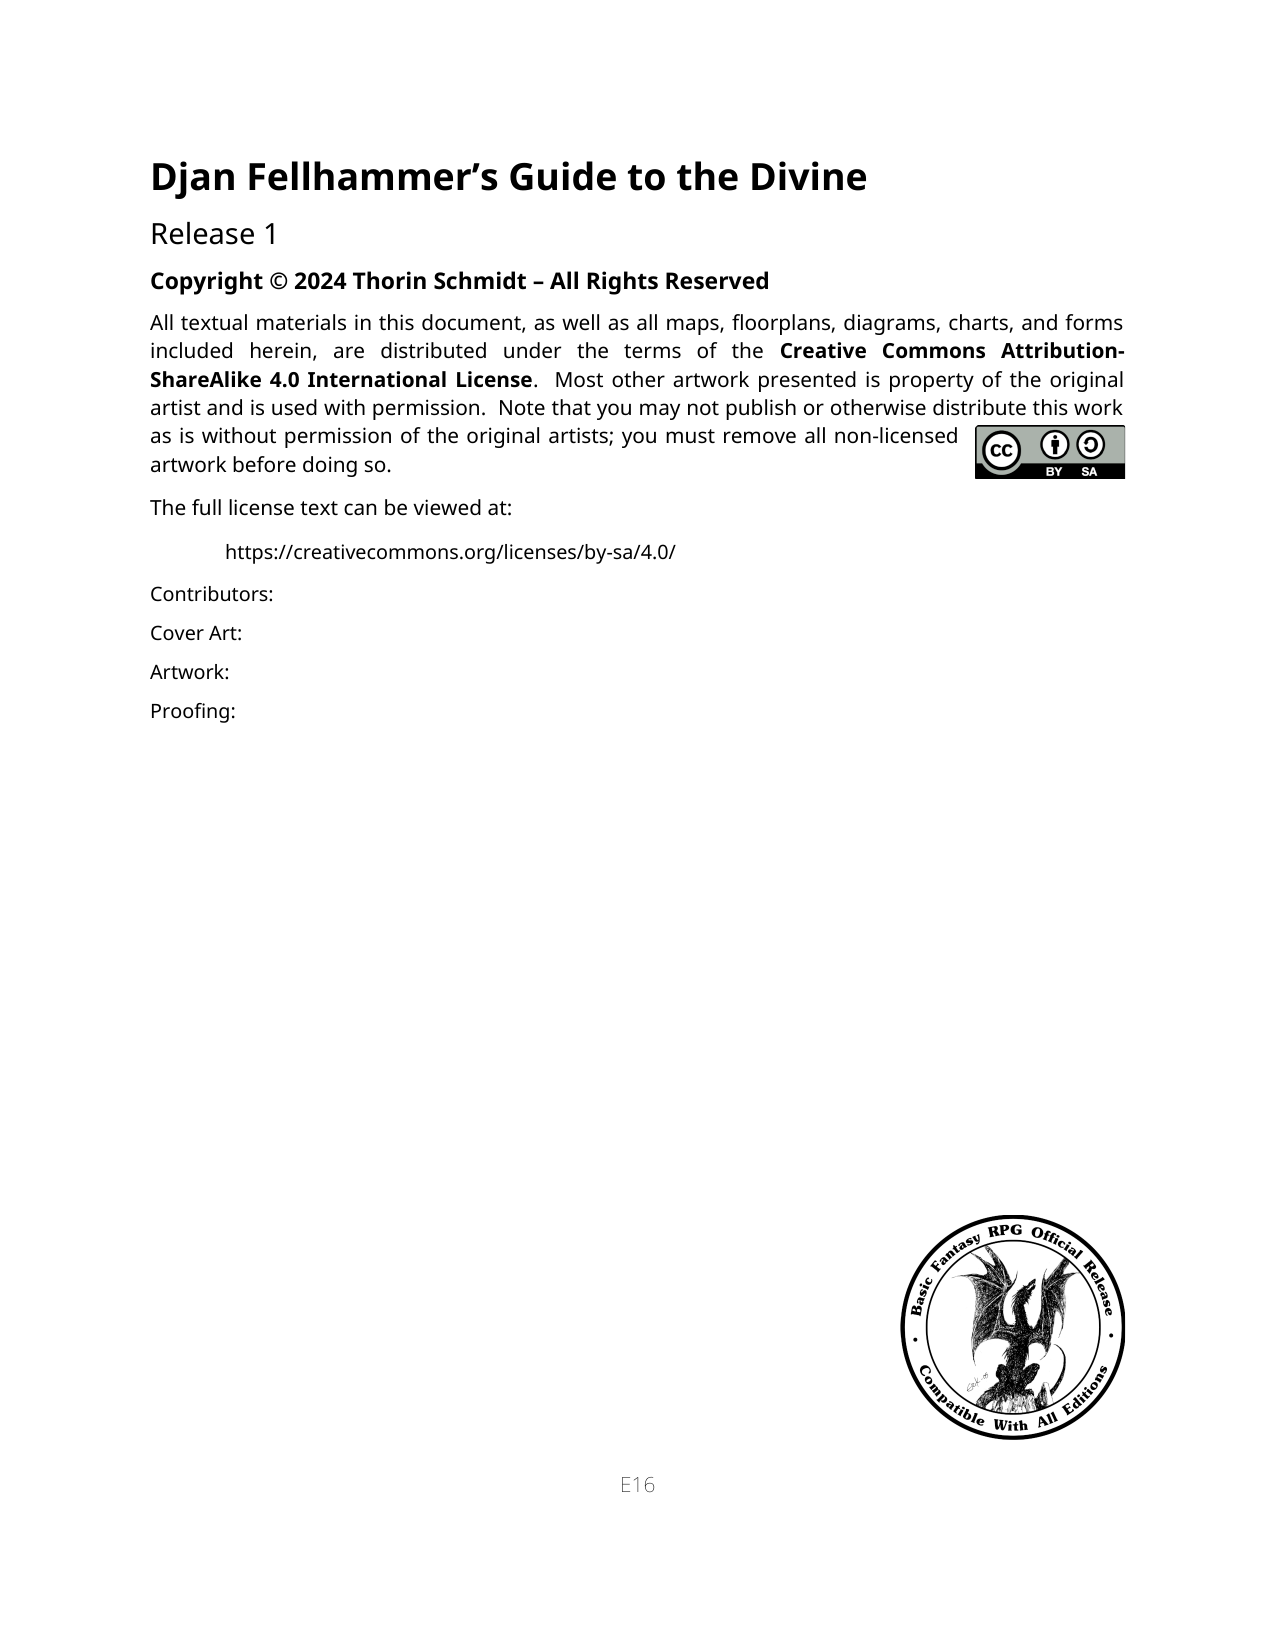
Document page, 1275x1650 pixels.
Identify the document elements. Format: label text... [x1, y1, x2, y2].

text All textual materials in this document, as well as all maps, floorplans, diagrams, charts, and forms included herein, are distributed under the terms of the Creative Commons Attribution-ShareAlike 4.0 International License. Most other artwork presented is property of the original artist and is used with permission. Note that you may not publish or otherwise distribute this work as is without permission of the original artists; you must remove all non-licensed artwork before doing so. [150, 308, 1125, 478]
text Proofing: [150, 697, 1125, 724]
text Copyright © 2024 Thorin Schmidt – All Rights Reserved [150, 265, 1125, 296]
text https://creativecommons.org/licenses/by-sa/4.0/ [150, 537, 1125, 565]
picture [975, 425, 1125, 479]
text The full license text can be viewed at: [150, 493, 1125, 522]
text Release 1 [150, 213, 1125, 253]
picture [900, 1215, 1125, 1440]
text Contributors: [150, 580, 1125, 607]
text Cover Art: [150, 619, 1125, 646]
text Artwork: [150, 658, 1125, 685]
text Djan Fellhammer’s Guide to the Divine [150, 150, 1125, 201]
